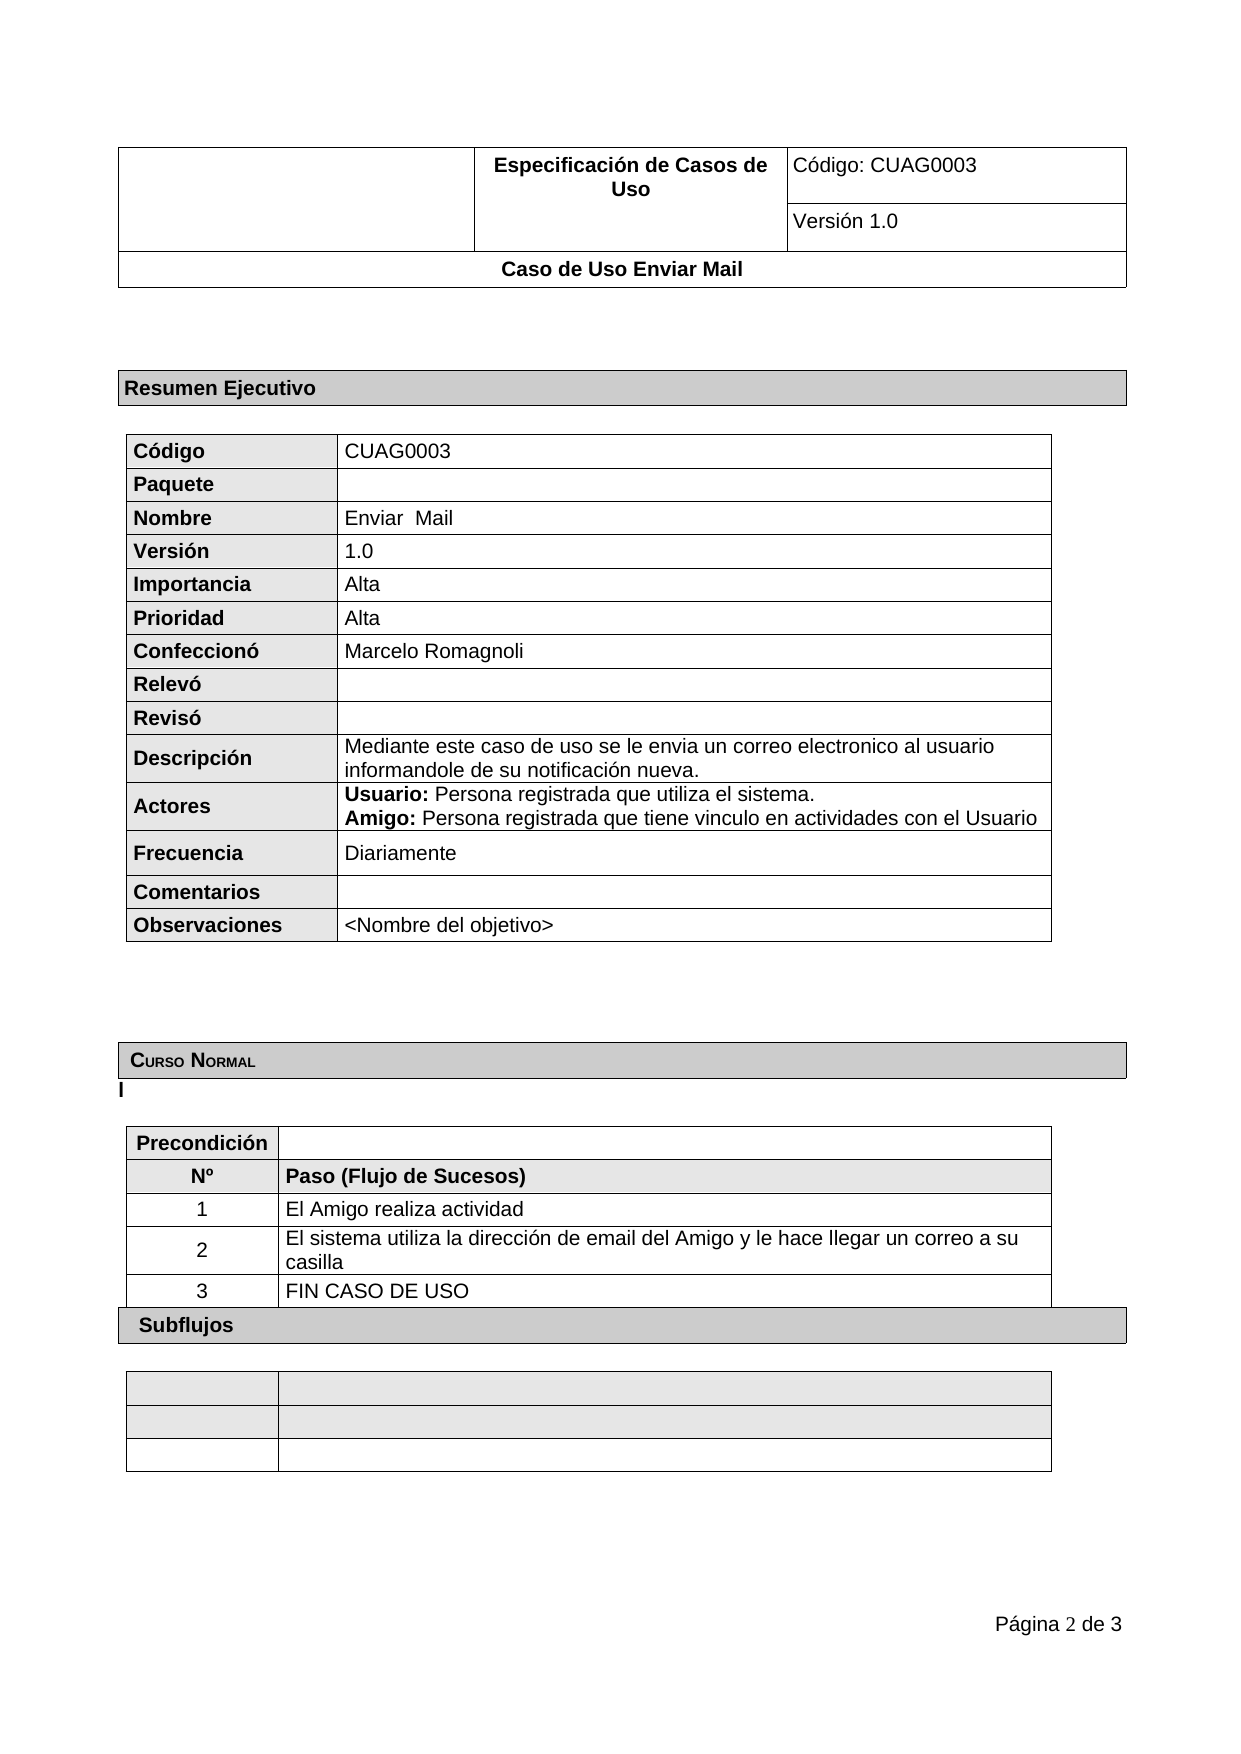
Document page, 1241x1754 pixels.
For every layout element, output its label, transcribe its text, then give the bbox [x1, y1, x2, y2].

table_cell Revisó [127, 702, 337, 734]
table_cell <Nombre del objetivo> [338, 909, 1051, 941]
table_cell FIN CASO DE USO [279, 1275, 1051, 1307]
table_cell 2 [127, 1227, 278, 1274]
table_cell Nombre [127, 502, 337, 534]
table_cell Descripción [127, 735, 337, 782]
table_cell Importancia [127, 569, 337, 601]
table_cell Versión [127, 535, 337, 567]
table_header Precondición [127, 1127, 278, 1159]
table_cell Usuario: Persona registrada que utiliza el sistema. Amigo: Persona registrada que tiene vinculo en actividades con el Usuario [338, 783, 1051, 830]
table_header [279, 1127, 1051, 1159]
table_cell Subflujos [119, 1308, 1126, 1343]
table_cell [338, 669, 1051, 701]
table_cell El Amigo realiza actividad [279, 1194, 1051, 1226]
table_header [1052, 1126, 1126, 1159]
table_cell Alta [338, 569, 1051, 601]
table_cell Enviar Mail [338, 502, 1051, 534]
table_cell Diariamente [338, 831, 1051, 875]
table_cell Comentarios [127, 876, 337, 908]
table_cell Nº [127, 1160, 278, 1192]
table_cell [1052, 1159, 1126, 1192]
table_cell [118, 1226, 126, 1274]
table_cell [279, 1406, 1051, 1438]
table_header CUAG0003 [338, 435, 1051, 467]
table_cell Observaciones [127, 909, 337, 941]
table_cell Relevó [127, 669, 337, 701]
table_header Resumen Ejecutivo [119, 371, 1126, 405]
table_cell Confeccionó [127, 635, 337, 667]
table_cell Alta [338, 602, 1051, 634]
table_cell 1.0 [338, 535, 1051, 567]
table_cell Marcelo Romagnoli [338, 635, 1051, 667]
table_cell 3 [127, 1275, 278, 1307]
table_cell [338, 702, 1051, 734]
table_cell [338, 469, 1051, 501]
table_header [279, 1372, 1051, 1405]
table_header Curso Normal [119, 1043, 1126, 1078]
table_cell [118, 1159, 126, 1192]
table_cell [1052, 1274, 1126, 1307]
table_header Código [127, 435, 337, 467]
table_cell [118, 1193, 126, 1226]
table_cell [279, 1439, 1051, 1471]
table_cell Paso (Flujo de Sucesos) [279, 1160, 1051, 1192]
table_cell Paquete [127, 469, 337, 501]
table_cell [127, 1439, 278, 1471]
table_cell Actores [127, 783, 337, 830]
table_cell Frecuencia [127, 831, 337, 875]
table_cell [118, 1274, 126, 1307]
table_cell Prioridad [127, 602, 337, 634]
table_header [127, 1372, 278, 1405]
table_cell [1052, 1226, 1126, 1274]
table_cell [127, 1406, 278, 1438]
table_cell [338, 876, 1051, 908]
table_cell [1052, 1193, 1126, 1226]
text l [118, 1079, 1122, 1102]
table_header [118, 1126, 126, 1159]
table_cell El sistema utiliza la dirección de email del Amigo y le hace llegar un correo a su casilla [279, 1227, 1051, 1274]
table_cell Mediante este caso de uso se le envia un correo electronico al usuario informandole de su notificación nueva. [338, 735, 1051, 782]
table_cell 1 [127, 1194, 278, 1226]
